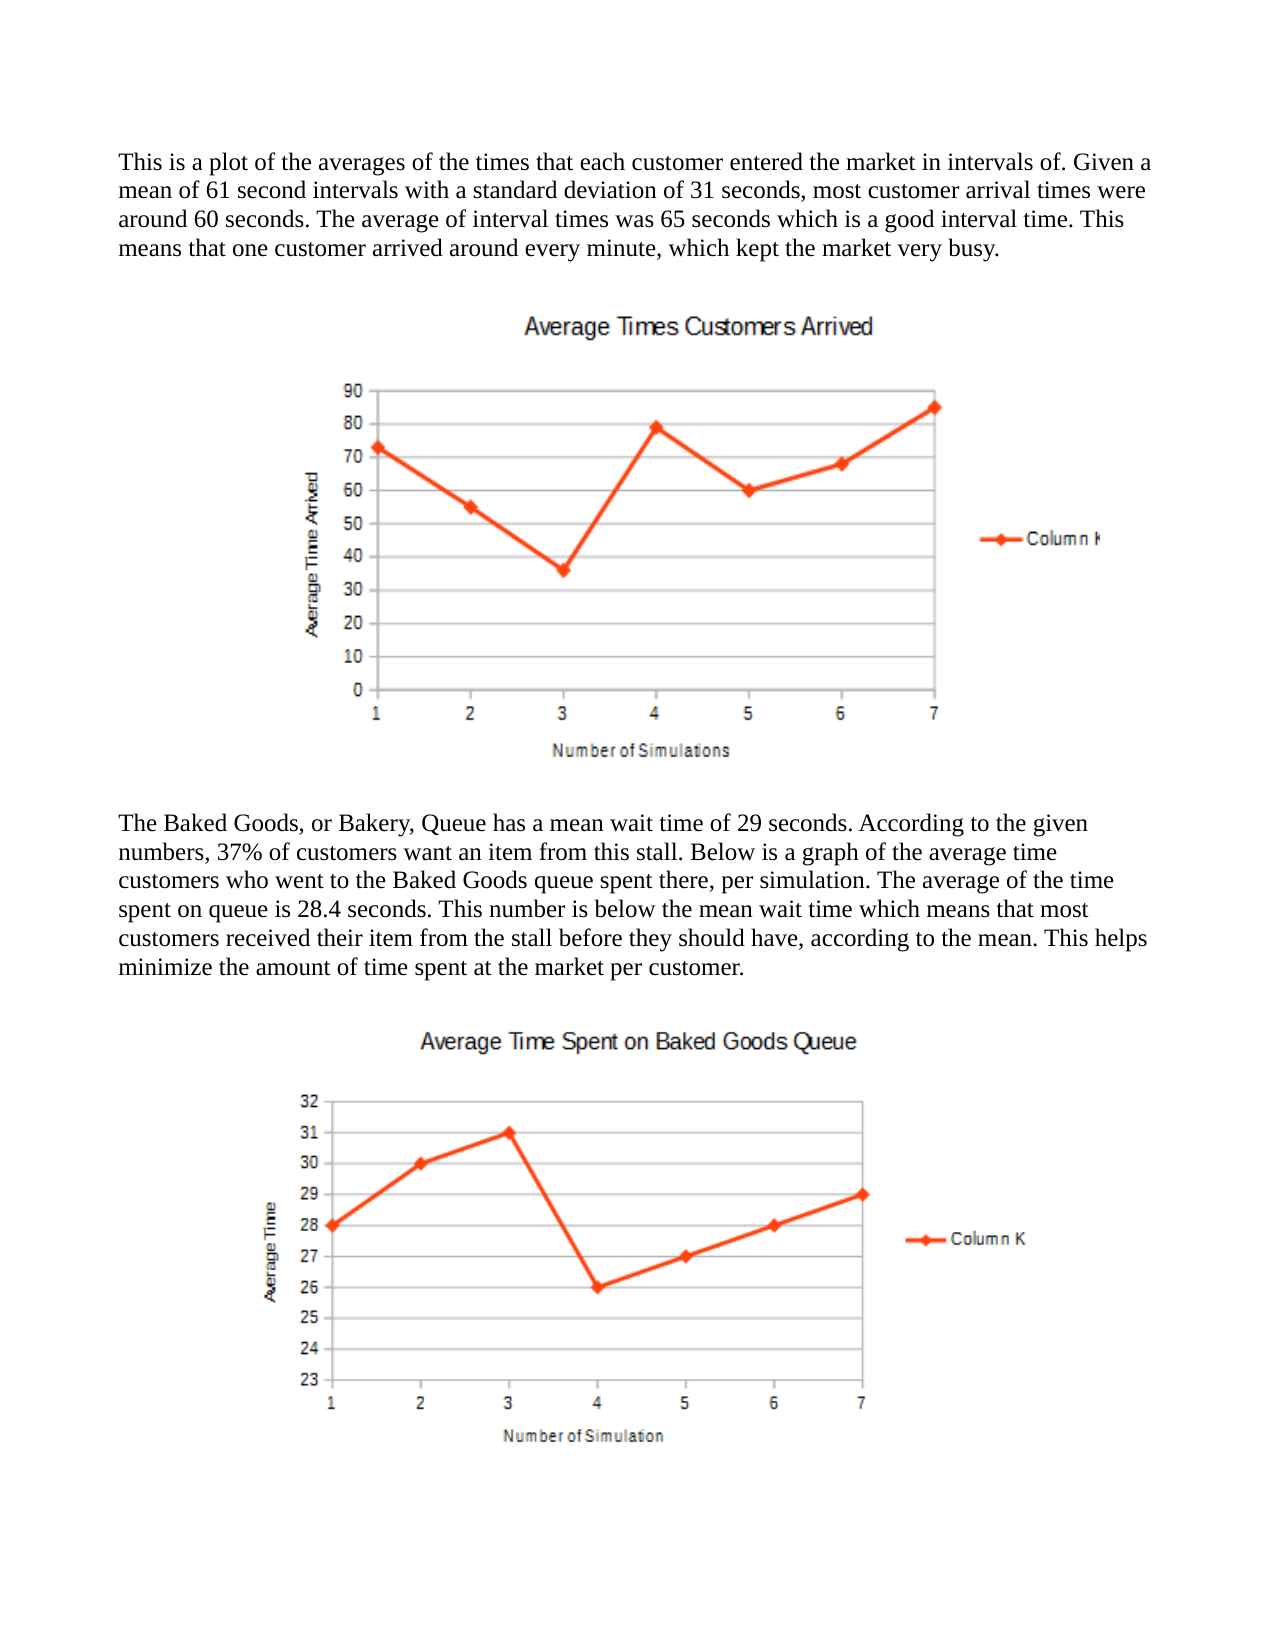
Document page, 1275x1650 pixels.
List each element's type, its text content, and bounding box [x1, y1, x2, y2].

text This is a plot of the averages of the times that each customer entered the market in intervals of. Given a mean of 61 second intervals with a standard deviation of 31 seconds, most customer arrival times were around 60 seconds. The average of interval times was 65 seconds which is a good interval time. This means that one customer arrived around every minute, which kept the market very busy. [118, 147, 1157, 262]
picture [278, 290, 1101, 779]
picture [241, 1009, 1034, 1464]
text The Baked Goods, or Bakery, Queue has a mean wait time of 29 seconds. According to the given numbers, 37% of customers want an item from this stall. Below is a graph of the average time customers who went to the Baked Goods queue spent there, per simulation. The average of the time spent on queue is 28.4 seconds. This number is below the mean wait time which means that most customers received their item from the stall before they should have, according to the mean. This helps minimize the amount of time spent at the market per customer. [118, 808, 1157, 981]
